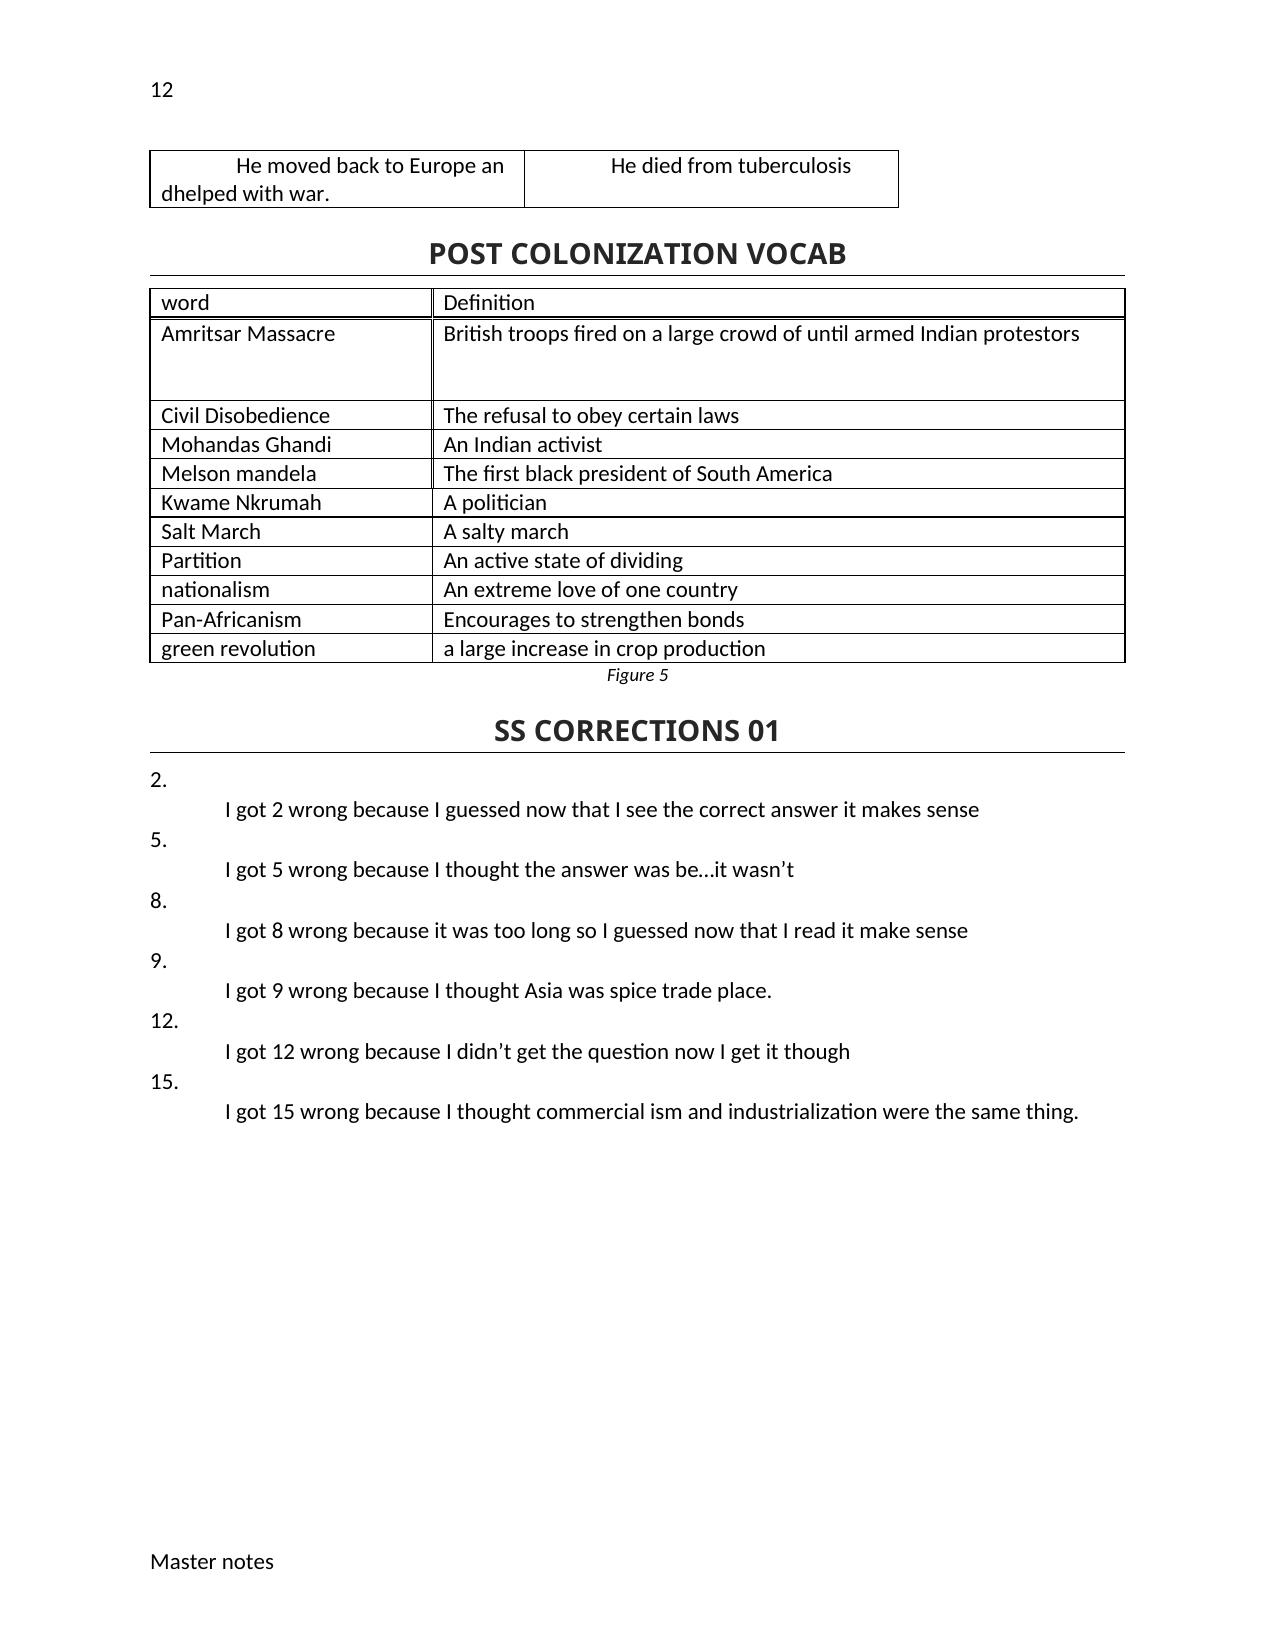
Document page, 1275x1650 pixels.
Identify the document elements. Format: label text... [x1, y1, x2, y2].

table_cell Amritsar Massacre [151, 320, 431, 400]
table_cell Civil Disobedience [151, 401, 431, 429]
table_cell An active state of dividing [433, 547, 1124, 574]
table_cell A politician [433, 489, 1124, 516]
table_cell green revolution [151, 634, 432, 662]
table_cell Encourages to strengthen bonds [433, 605, 1124, 633]
text 12. [150, 1007, 1125, 1035]
text I got 5 wrong because I thought the answer was be…it wasn’t [225, 856, 1125, 884]
text I got 9 wrong because I thought Asia was spice trade place. [225, 976, 1125, 1004]
table_cell He moved back to Europe an dhelped with war. [151, 151, 524, 207]
table_cell a large increase in crop production [433, 634, 1124, 662]
subtitle Ss corrections 01 [150, 711, 1125, 752]
table_cell British troops fired on a large crowd of until armed Indian protestors [434, 320, 1124, 400]
text Figure 5 [150, 663, 1125, 686]
subtitle Post colonization vocab [150, 233, 1125, 275]
table_cell Kwame Nkrumah [151, 489, 432, 516]
text 2. [150, 765, 1125, 793]
table_cell He died from tuberculosis [525, 151, 898, 207]
text I got 8 wrong because it was too long so I guessed now that I read it make sense [225, 916, 1125, 944]
table_cell The refusal to obey certain laws [434, 401, 1124, 429]
table_cell Partition [151, 547, 432, 574]
table_cell Mohandas Ghandi [151, 430, 431, 458]
table_header word [151, 289, 431, 316]
text 8. [150, 886, 1125, 914]
table_cell Melson mandela [151, 459, 431, 487]
text I got 2 wrong because I guessed now that I see the correct answer it makes sense [225, 795, 1125, 823]
table_cell Salt March [151, 518, 432, 546]
table_cell Pan-Africanism [151, 605, 432, 633]
table_cell An Indian activist [434, 430, 1124, 458]
text 5. [150, 825, 1125, 853]
text 15. [150, 1067, 1125, 1095]
table_cell An extreme love of one country [433, 576, 1124, 604]
table_cell The first black president of South America [434, 459, 1124, 487]
text I got 12 wrong because I didn’t get the question now I get it though [225, 1037, 1125, 1065]
text 9. [150, 946, 1125, 974]
table_header Definition [434, 289, 1124, 316]
table_cell A salty march [433, 518, 1124, 546]
table_cell nationalism [151, 576, 432, 604]
text I got 15 wrong because I thought commercial ism and industrialization were the same thing. [225, 1097, 1125, 1125]
